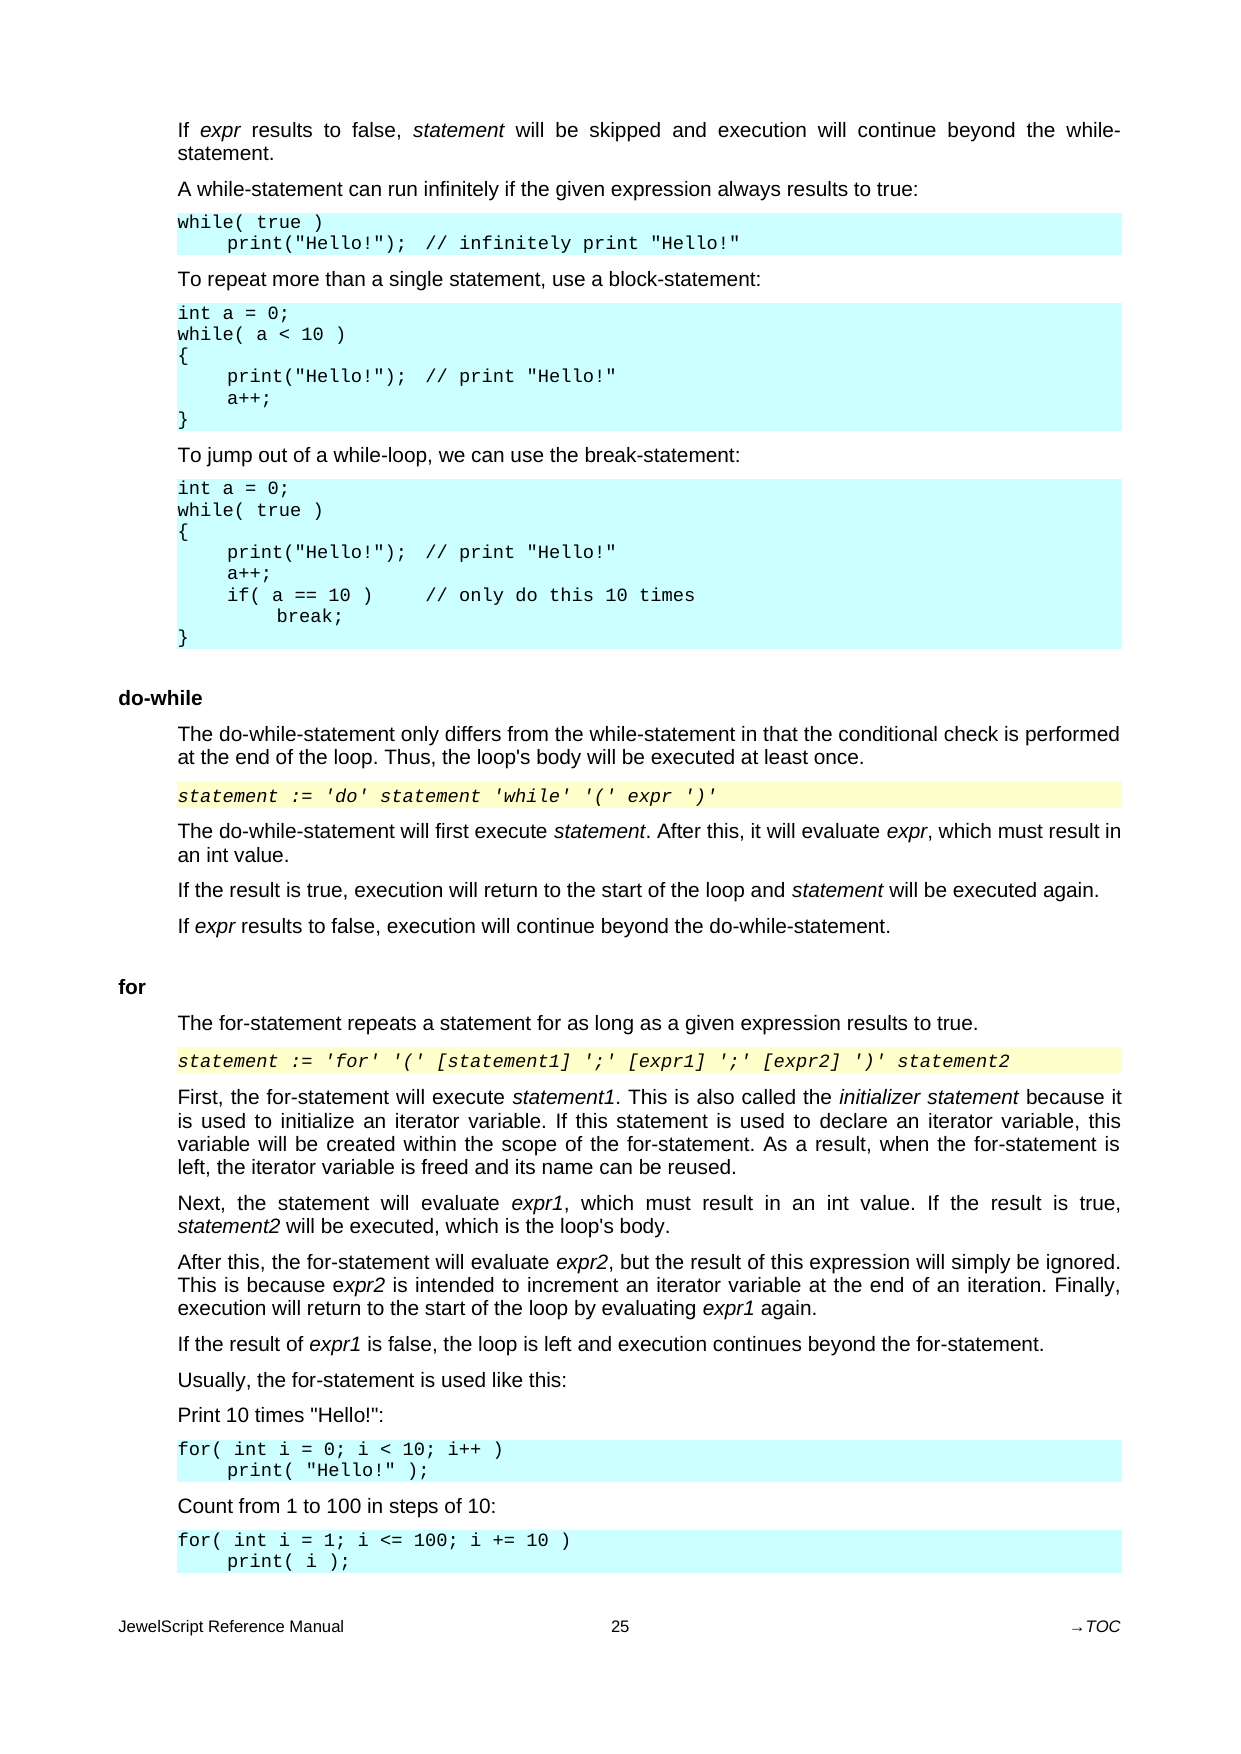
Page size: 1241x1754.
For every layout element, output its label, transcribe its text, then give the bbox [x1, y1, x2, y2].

text The do-while-statement will first execute statement. After this, it will evaluate expr, which must result in an int value. [177, 820, 1122, 867]
text After this, the for-statement will evaluate expr2, but the result of this expression will simply be ignored. This is because expr2 is intended to increment an iterator variable at the end of an iteration. Finally, execution will return to the start of the loop by evaluating expr1 again. [177, 1250, 1122, 1320]
text A while-statement can run infinitely if the given expression always results to true: [177, 177, 1122, 200]
text If expr results to false, execution will continue beyond the do-while-statement. [177, 915, 1122, 938]
text for( int i = 1; i <= 100; i += 10 ) print( i ); [177, 1530, 1122, 1573]
text Print 10 times "Hello!": [177, 1404, 1122, 1427]
text The for-statement repeats a statement for as long as a given expression results to true. [177, 1011, 1122, 1034]
text statement := 'do' statement 'while' '(' expr ')' [177, 781, 1122, 808]
text for( int i = 0; i < 10; i++ ) print( "Hello!" ); [177, 1440, 1122, 1482]
text Usually, the for-statement is used like this: [177, 1368, 1122, 1391]
text If the result of expr1 is false, the loop is left and execution continues beyond the for-statement. [177, 1332, 1122, 1356]
text To repeat more than a single statement, use a block-statement: [177, 268, 1122, 291]
text while( true ) print("Hello!"); // infinitely print "Hello!" [177, 213, 1122, 255]
text First, the for-statement will execute statement1. This is also called the initializer statement because it is used to initialize an iterator variable. If this statement is used to declare an iterator variable, this variable will be created within the scope of the for-statement. As a result, when the for-statement is left, the iterator variable is freed and its name can be reused. [177, 1086, 1122, 1179]
text Count from 1 to 100 in steps of 10: [177, 1494, 1122, 1518]
subtitle for [118, 976, 1122, 999]
text The do-while-statement only differs from the while-statement in that the conditional check is performed at the end of the loop. Thus, the loop's body will be executed at least once. [177, 722, 1122, 769]
text Next, the statement will evaluate expr1, which must result in an int value. If the result is true, statement2 will be executed, which is the loop's body. [177, 1191, 1122, 1238]
text To jump out of a while-loop, we can use the break-statement: [177, 443, 1122, 467]
subtitle do-while [118, 686, 1122, 710]
text If expr results to false, statement will be skipped and execution will continue beyond the while-statement. [177, 118, 1122, 164]
text int a = 0; while( true ) { print("Hello!"); // print "Hello!" a++; if( a == 10 ) // only do this 10 times break; } [177, 479, 1122, 649]
text int a = 0; while( a < 10 ) { print("Hello!"); // print "Hello!" a++; } [177, 303, 1122, 431]
text statement := 'for' '(' [statement1] ';' [expr1] ';' [expr2] ')' statement2 [177, 1047, 1122, 1073]
text If the result is true, execution will return to the start of the loop and statement will be executed again. [177, 879, 1122, 902]
